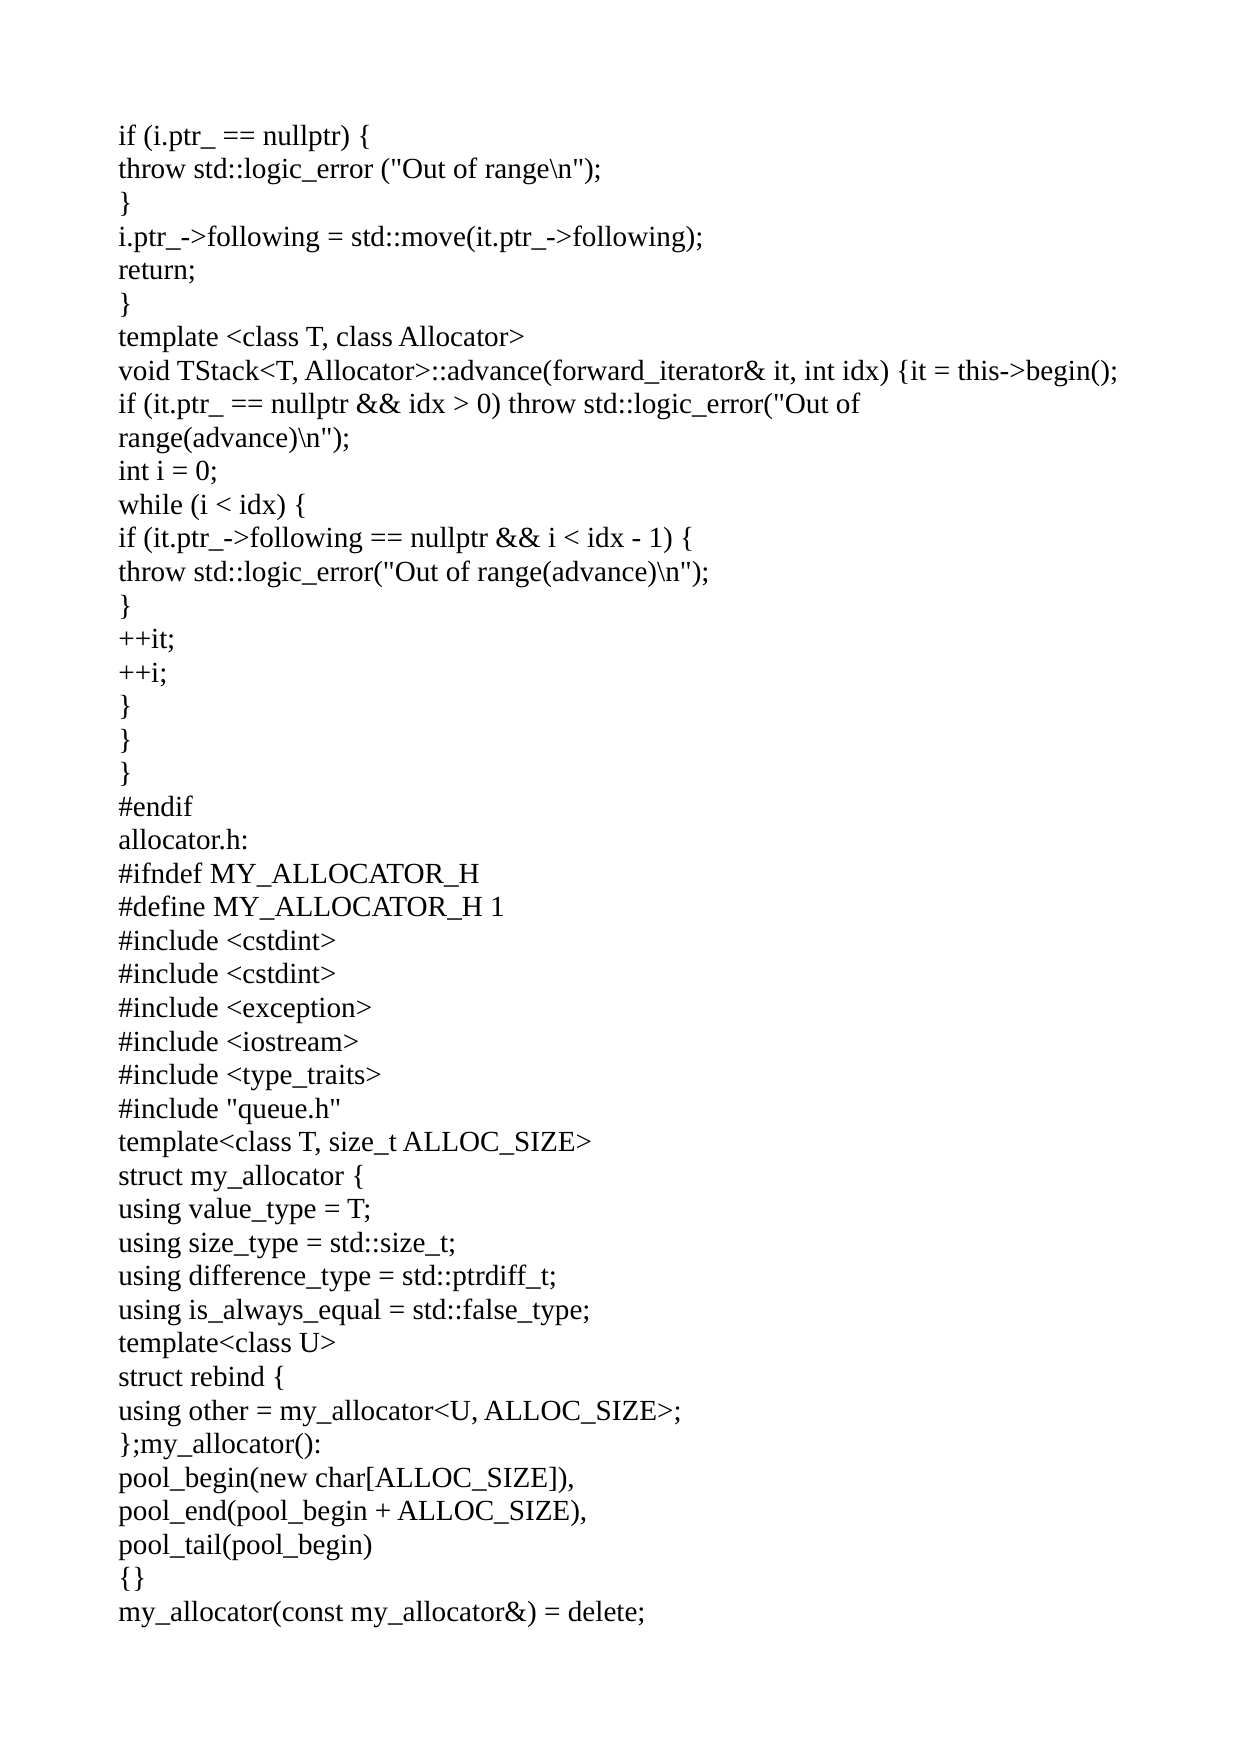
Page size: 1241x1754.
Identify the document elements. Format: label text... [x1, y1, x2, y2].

text template<class U> [118, 1326, 1122, 1359]
text pool_tail(pool_begin) [118, 1527, 1122, 1560]
text ++it; [118, 621, 1122, 655]
text #ifndef MY_ALLOCATOR_H [118, 856, 1122, 889]
text ++i; [118, 655, 1122, 688]
text void TStack<T, Allocator>::advance(forward_iterator& it, int idx) {it = this->begin(); [118, 353, 1122, 386]
text #include <cstdint> [118, 923, 1122, 957]
text } [118, 588, 1122, 621]
text } [118, 688, 1122, 722]
text pool_end(pool_begin + ALLOC_SIZE), [118, 1493, 1122, 1527]
text while (i < idx) { [118, 487, 1122, 521]
text #include <type_traits> [118, 1057, 1122, 1091]
text pool_begin(new char[ALLOC_SIZE]), [118, 1460, 1122, 1493]
text } [118, 755, 1122, 789]
text } [118, 286, 1122, 319]
text } [118, 722, 1122, 755]
text using value_type = T; [118, 1191, 1122, 1225]
text throw std::logic_error ("Out of range\n"); [118, 152, 1122, 185]
text template <class T, class Allocator> [118, 319, 1122, 353]
text int i = 0; [118, 453, 1122, 487]
text if (it.ptr_ == nullptr && idx > 0) throw std::logic_error("Out of [118, 386, 1122, 420]
text range(advance)\n"); [118, 420, 1122, 453]
text {} [118, 1560, 1122, 1594]
text struct my_allocator { [118, 1158, 1122, 1191]
text #include <iostream> [118, 1024, 1122, 1057]
text throw std::logic_error("Out of range(advance)\n"); [118, 554, 1122, 588]
text using other = my_allocator<U, ALLOC_SIZE>; [118, 1393, 1122, 1426]
text #include "queue.h" [118, 1091, 1122, 1124]
text allocator.h: [118, 822, 1122, 856]
text using size_type = std::size_t; [118, 1225, 1122, 1258]
text } [118, 185, 1122, 219]
text i.ptr_->following = std::move(it.ptr_->following); [118, 219, 1122, 252]
text #include <exception> [118, 990, 1122, 1024]
text return; [118, 252, 1122, 286]
text struct rebind { [118, 1359, 1122, 1393]
text #define MY_ALLOCATOR_H 1 [118, 889, 1122, 923]
text using difference_type = std::ptrdiff_t; [118, 1258, 1122, 1292]
text if (it.ptr_->following == nullptr && i < idx - 1) { [118, 521, 1122, 554]
text #endif [118, 789, 1122, 822]
text };my_allocator(): [118, 1426, 1122, 1460]
text template<class T, size_t ALLOC_SIZE> [118, 1124, 1122, 1158]
text my_allocator(const my_allocator&) = delete; [118, 1594, 1122, 1627]
text using is_always_equal = std::false_type; [118, 1292, 1122, 1326]
text #include <cstdint> [118, 957, 1122, 990]
text if (i.ptr_ == nullptr) { [118, 118, 1122, 152]
